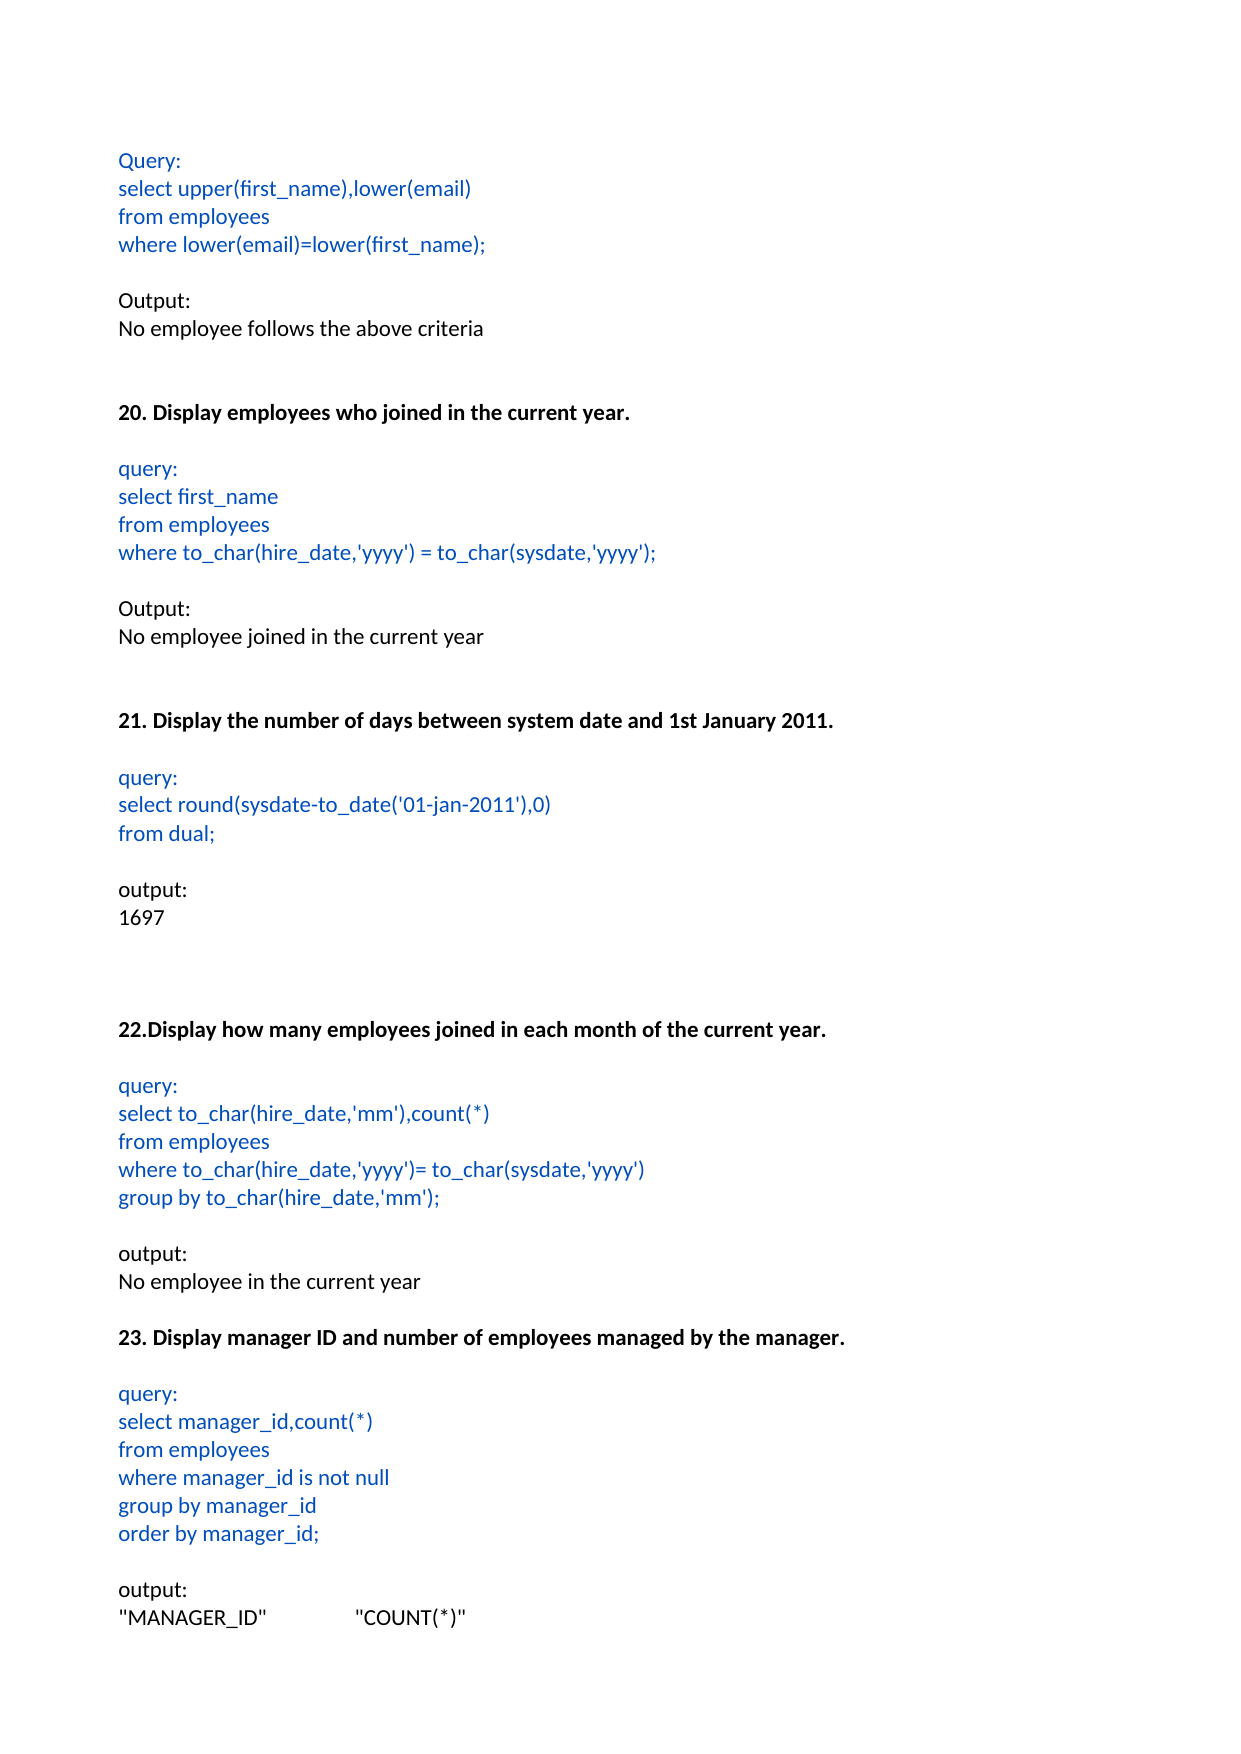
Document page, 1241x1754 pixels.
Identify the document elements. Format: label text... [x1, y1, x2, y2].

text select first_name [118, 482, 1122, 510]
text output: [118, 875, 1122, 903]
text where manager_id is not null [118, 1463, 1122, 1491]
text query: [118, 1379, 1122, 1407]
text No employee follows the above criteria [118, 314, 1122, 342]
text query: [118, 454, 1122, 482]
text group by to_char(hire_date,'mm'); [118, 1183, 1122, 1211]
text output: [118, 1575, 1122, 1603]
text where to_char(hire_date,'yyyy') = to_char(sysdate,'yyyy'); [118, 538, 1122, 566]
text from employees [118, 1127, 1122, 1155]
text "MANAGER_ID" "COUNT(*)" [118, 1603, 1122, 1631]
text group by manager_id [118, 1491, 1122, 1519]
text select round(sysdate-to_date('01-jan-2011'),0) [118, 791, 1122, 819]
text 1697 [118, 903, 1122, 931]
text from employees [118, 1435, 1122, 1463]
text from employees [118, 510, 1122, 538]
text 22.Display how many employees joined in each month of the current year. [118, 1015, 1122, 1043]
text from employees [118, 202, 1122, 230]
text select manager_id,count(*) [118, 1407, 1122, 1435]
text where lower(email)=lower(first_name); [118, 230, 1122, 258]
text query: [118, 1071, 1122, 1099]
text select upper(first_name),lower(email) [118, 174, 1122, 202]
text output: [118, 1239, 1122, 1267]
text where to_char(hire_date,'yyyy')= to_char(sysdate,'yyyy') [118, 1155, 1122, 1183]
text query: [118, 763, 1122, 791]
text Output: [118, 594, 1122, 622]
text Output: [118, 286, 1122, 314]
text 23. Display manager ID and number of employees managed by the manager. [118, 1323, 1122, 1351]
text No employee in the current year [118, 1267, 1122, 1295]
text Query: [118, 146, 1122, 174]
text 20. Display employees who joined in the current year. [118, 398, 1122, 426]
text 21. Display the number of days between system date and 1st January 2011. [118, 707, 1122, 734]
text from dual; [118, 819, 1122, 847]
text No employee joined in the current year [118, 622, 1122, 651]
text select to_char(hire_date,'mm'),count(*) [118, 1099, 1122, 1127]
text order by manager_id; [118, 1519, 1122, 1547]
